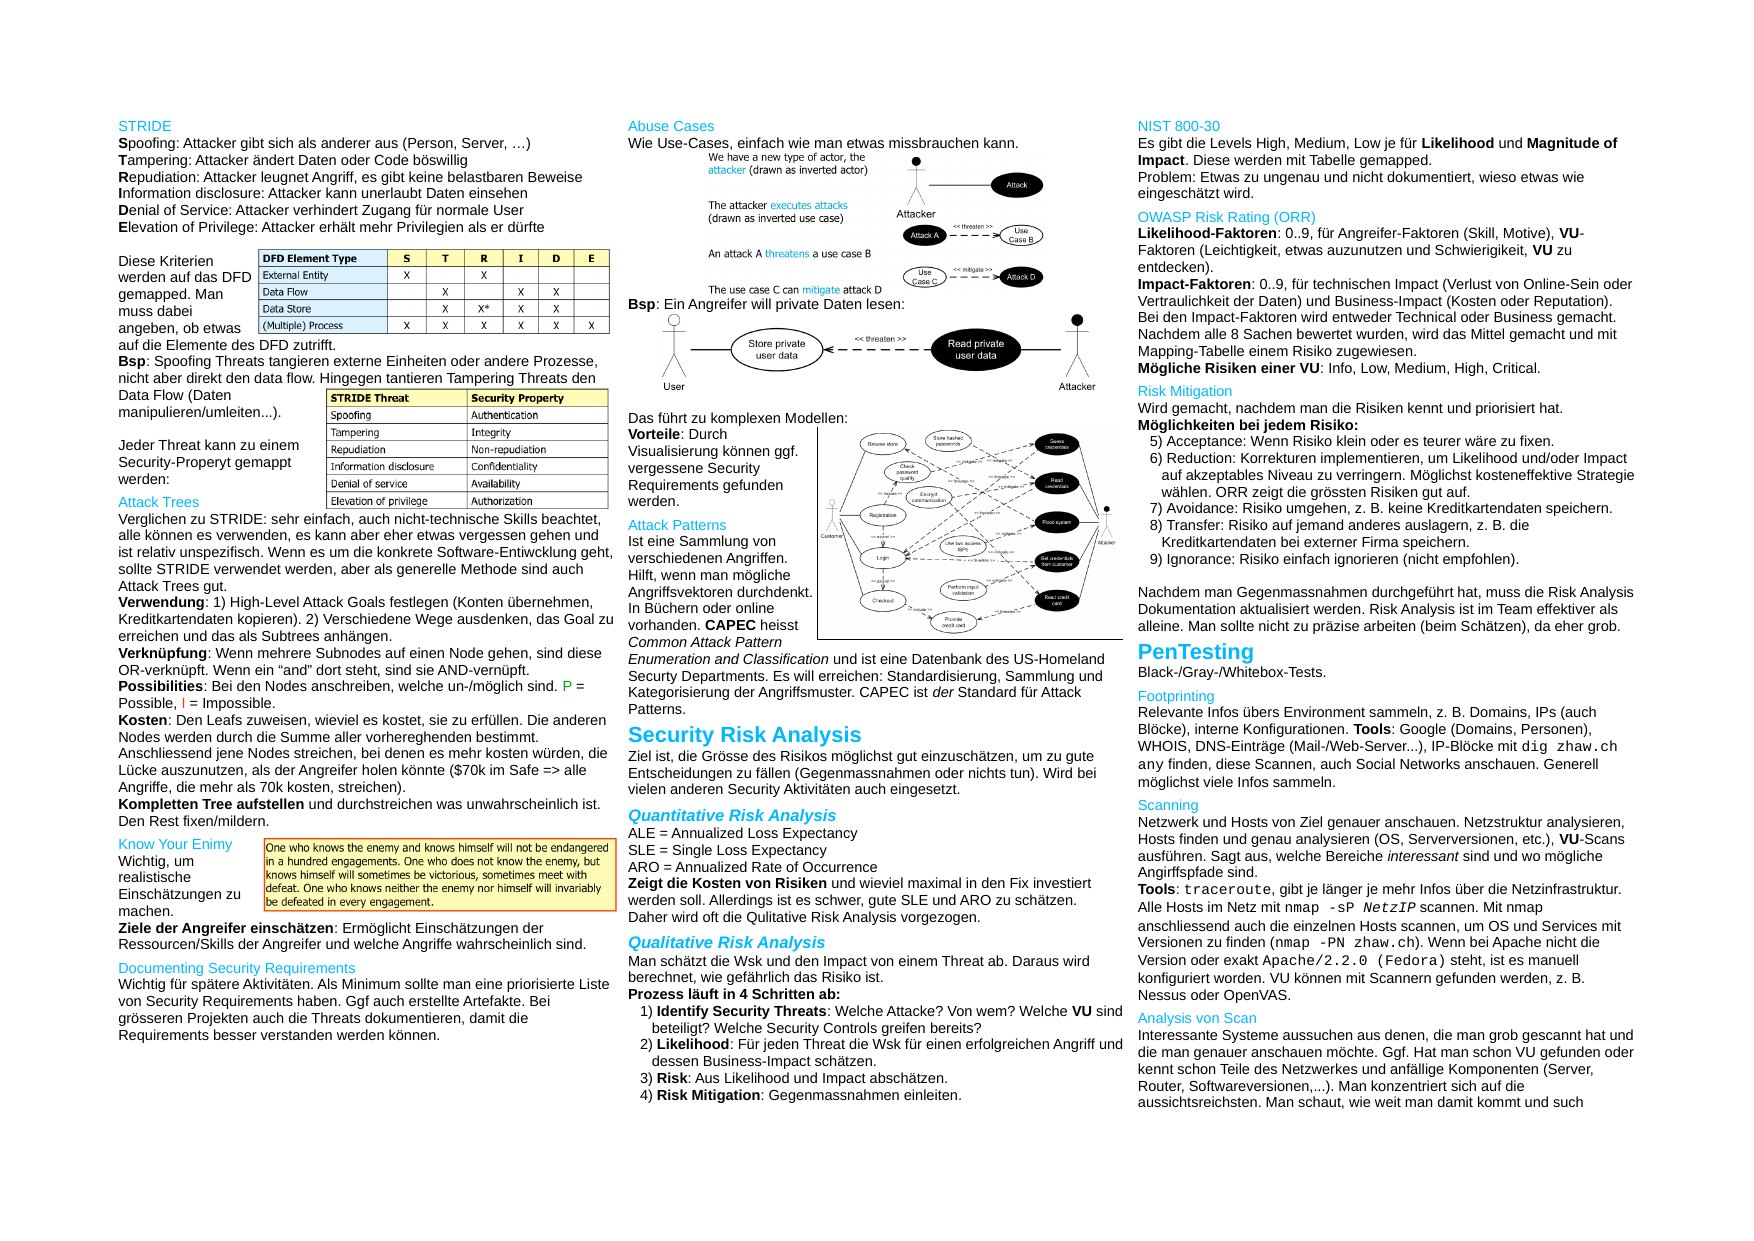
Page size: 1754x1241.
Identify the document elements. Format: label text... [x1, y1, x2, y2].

text Spoofing: Attacker gibt sich als anderer aus (Person, Server, …) [118, 135, 616, 152]
text Black-/Gray-/Whitebox-Tests. [1138, 664, 1636, 681]
text Es gibt die Levels High, Medium, Low je für Likelihood und Magnitude of Impact. Diese werden mit Tabelle gemapped. [1138, 135, 1636, 168]
text Kompletten Tree aufstellen und durchstreichen was unwahrscheinlich ist. Den Rest fixen/mildern. [118, 795, 616, 829]
subtitle STRIDE [118, 118, 616, 135]
picture [216, 841, 222, 849]
subtitle Footprinting [1138, 687, 1636, 704]
text [818, 427, 1123, 639]
subtitle Attack Patterns [628, 516, 817, 533]
text Interessante Systeme aussuchen aus denen, die man grob gescannt hat und die man genauer anschauen möchte. Ggf. Hat man schon VU gefunden oder kennt schon Teile des Netzwerkes und anfällige Komponenten (Server, Router, Softwareversionen,...). Man konzentriert sich auf die aussichtsreichsten. Man schaut, wie weit man damit kommt und such [1138, 1027, 1636, 1111]
text Jeder Threat kann zu einem Security-Properyt gemappt werden: [118, 437, 324, 487]
picture [657, 312, 1097, 393]
text Kosten: Den Leafs zuweisen, wieviel es kostet, sie zu erfüllen. Die anderen Nodes werden durch die Summe aller vorhereghenden bestimmt. Anschliessend jene Nodes streichen, bei denen es mehr kosten würden, die Lücke auszunutzen, als der Angreifer holen könnte ($70k im Safe => alle Angriffe, die mehr als 70k kosten, streichen). [118, 712, 616, 795]
subtitle NIST 800-30 [1138, 118, 1636, 135]
picture [820, 429, 1121, 636]
list Identify Security Threats: Welche Attacke? Von wem? Welche VU sind beteiligt? Welche Security Controls greifen bereits? [640, 1002, 1126, 1036]
text Wichtig für spätere Aktivitäten. Als Minimum sollte man eine priorisierte Liste von Security Requirements haben. Ggf auch erstellte Artefakte. Bei grösseren Projekten auch die Threats dokumentieren, damit die Requirements besser verstanden werden können. [118, 976, 616, 1043]
subtitle PenTesting [1138, 639, 1636, 664]
text Tools: traceroute, gibt je länger je mehr Infos über die Netzinfrastruktur. Alle Hosts im Netz mit nmap -sP NetzIP scannen. Mit nmap anschliessend auch die einzelnen Hosts scannen, um OS und Services mit Versionen zu finden (nmap -PN zhaw.ch). Wenn bei Apache nicht die Version oder exakt Apache/2.2.0 (Fedora) steht, ist es manuell konfiguriert worden. VU können mit Scannern gefunden werden, z. B. Nessus oder OpenVAS. [1138, 881, 1636, 1004]
text Elevation of Privilege: Attacker erhält mehr Privilegien als er dürfte [118, 219, 616, 236]
text Denial of Service: Attacker verhindert Zugang für normale User [118, 202, 616, 219]
list Risk Mitigation: Gegenmassnahmen einleiten. [640, 1086, 1126, 1103]
picture [324, 387, 610, 510]
text Verwendung: 1) High-Level Attack Goals festlegen (Konten übernehmen, Kreditkartendaten kopieren). 2) Verschiedene Wege ausdenken, das Goal zu erreichen und das als Subtrees anhängen. [118, 594, 616, 644]
subtitle Documenting Security Requirements [118, 959, 616, 976]
text Bsp: Ein Angreifer will private Daten lesen: [628, 152, 1126, 313]
list Ignorance: Risiko einfach ignorieren (nicht empfohlen). [1149, 550, 1636, 567]
subtitle Security Risk Analysis [628, 722, 1126, 747]
picture [706, 151, 1048, 296]
subtitle Qualitative Risk Analysis [628, 933, 1126, 952]
list Reduction: Korrekturen implementieren, um Likelihood und/oder Impact auf akzeptables Niveau zu verringern. Möglichst kosteneffektive Strategie wählen. ORR zeigt die grössten Risiken gut auf. [1149, 450, 1636, 500]
text Possibilities: Bei den Nodes anschreiben, welche un-/möglich sind. P = Possible, I = Impossible. [118, 678, 616, 712]
text Information disclosure: Attacker kann unerlaubt Daten einsehen [118, 185, 616, 202]
text Repudiation: Attacker leugnet Angriff, es gibt keine belastbaren Beweise [118, 168, 616, 185]
picture [262, 837, 618, 913]
text Impact-Faktoren: 0..9, für technischen Impact (Verlust von Online-Sein oder Vertraulichkeit der Daten) und Business-Impact (Kosten oder Reputation). Bei den Impact-Faktoren wird entweder Technical oder Business gemacht. [1138, 276, 1636, 326]
subtitle Know Your Enimy [118, 835, 616, 852]
text Nachdem man Gegenmassnahmen durchgeführt hat, muss die Risk Analysis Dokumentation aktualisiert werden. Risk Analysis ist im Team effektiver als alleine. Man sollte nicht zu präzise arbeiten (beim Schätzen), da eher grob. [1138, 584, 1636, 634]
list Avoidance: Risiko umgehen, z. B. keine Kreditkartendaten speichern. [1149, 500, 1636, 517]
list Transfer: Risiko auf jemand anderes auslagern, z. B. die Kreditkartendaten bei externer Firma speichern. [1149, 517, 1636, 550]
text Möglichkeiten bei jedem Risiko: [1138, 416, 1636, 433]
text Netzwerk und Hosts von Ziel genauer anschauen. Netzstruktur analysieren, Hosts finden und genau analysieren (OS, Serverversionen, etc.), VU-Scans ausführen. Sagt aus, welche Bereiche interessant sind und wo mögliche Angirffspfade sind. [1138, 814, 1636, 881]
text Wichtig, um realistische Einschätzungen zu machen. [118, 852, 616, 919]
text Relevante Infos übers Environment sammeln, z. B. Domains, IPs (auch Blöcke), interne Konfigurationen. Tools: Google (Domains, Personen), WHOIS, DNS-Einträge (Mail-/Web-Server...), IP-Blöcke mit dig zhaw.ch any finden, diese Scannen, auch Social Networks anschauen. Generell möglichst viele Infos sammeln. [1138, 704, 1636, 791]
text Verglichen zu STRIDE: sehr einfach, auch nicht-technische Skills beachtet, alle können es verwenden, es kann aber eher etwas vergessen gehen und ist relativ unspezifisch. Wenn es um die konkrete Software-Entiwcklung geht, sollte STRIDE verwendet werden, aber als generelle Methode sind auch Attack Trees gut. [118, 510, 616, 594]
text Ist eine Sammlung von verschiedenen Angriffen. Hilft, wenn man mögliche Angriffsvektoren durchdenkt. In Büchern oder online vorhanden. CAPEC heisst Common Attack Pattern Enumeration and Classification und ist eine Datenbank des US-Homeland Securty Departments. Es will erreichen: Standardisierung, Sammlung und Kategorisierung der Angriffsmuster. CAPEC ist der Standard für Attack Patterns. [628, 533, 1126, 718]
subtitle Risk Mitigation [1138, 383, 1636, 399]
subtitle Scanning [1138, 797, 1636, 814]
text Wie Use-Cases, einfach wie man etwas missbrauchen kann. [628, 135, 1126, 152]
text Problem: Etwas zu ungenau und nicht dokumentiert, wieso etwas wie eingeschätzt wird. [1138, 168, 1636, 202]
picture [256, 247, 612, 336]
list Risk: Aus Likelihood und Impact abschätzen. [640, 1069, 1126, 1086]
text ALE = Annualized Loss Expectancy [628, 825, 1126, 841]
text Verknüpfung: Wenn mehrere Subnodes auf einen Node gehen, sind diese OR-verknüpft. Wenn ein “and” dort steht, sind sie AND-vernüpft. [118, 644, 616, 678]
text Das führt zu komplexen Modellen: [628, 409, 1126, 426]
list Likelihood: Für jeden Threat die Wsk für einen erfolgreichen Angriff und dessen Business-Impact schätzen. [640, 1036, 1126, 1069]
text Ziel ist, die Grösse des Risikos möglichst gut einzuschätzen, um zu gute Entscheidungen zu fällen (Gegenmassnahmen oder nichts tun). Wird bei vielen anderen Security Aktivitäten auch eingesetzt. [628, 747, 1126, 798]
subtitle OWASP Risk Rating (ORR) [1138, 208, 1636, 225]
subtitle Attack Trees [118, 493, 324, 510]
text Wird gemacht, nachdem man die Risiken kennt und priorisiert hat. [1138, 399, 1636, 416]
text Vorteile: Durch Visualisierung können ggf. vergessene Security Requirements gefunden werden. [628, 426, 1126, 510]
text Zeigt die Kosten von Risiken und wieviel maximal in den Fix investiert werden soll. Allerdings ist es schwer, gute SLE und ARO zu schätzen. [628, 875, 1126, 908]
picture [153, 965, 158, 973]
subtitle Analysis von Scan [1138, 1010, 1636, 1027]
text Bsp: Spoofing Threats tangieren externe Einheiten oder andere Prozesse, nicht aber direkt den data flow. Hingegen tantieren Tampering Threats den Data Flow (Daten manipulieren/umleiten...). [118, 353, 616, 420]
text Daher wird oft die Qulitative Risk Analysis vorgezogen. [628, 908, 1126, 925]
picture [163, 123, 170, 129]
text Ziele der Angreifer einschätzen: Ermöglicht Einschätzungen der Ressourcen/Skills der Angreifer und welche Angriffe wahrscheinlich sind. [118, 919, 616, 953]
text Diese Kriterien werden auf das DFD gemapped. Man muss dabei angeben, ob etwas auf die Elemente des DFD zutrifft. [118, 252, 616, 353]
text Mögliche Risiken einer VU: Info, Low, Medium, High, Critical. [1138, 359, 1636, 376]
subtitle Quantitative Risk Analysis [628, 806, 1126, 825]
text Prozess läuft in 4 Schritten ab: [628, 986, 1126, 1002]
text ARO = Annualized Rate of Occurrence [628, 858, 1126, 875]
list Acceptance: Wenn Risiko klein oder es teurer wäre zu fixen. [1149, 433, 1636, 450]
text SLE = Single Loss Expectancy [628, 841, 1126, 858]
text Nachdem alle 8 Sachen bewertet wurden, wird das Mittel gemacht und mit Mapping-Tabelle einem Risiko zugewiesen. [1138, 326, 1636, 359]
text Tampering: Attacker ändert Daten oder Code böswillig [118, 152, 616, 168]
text Man schätzt die Wsk und den Impact von einem Threat ab. Daraus wird berechnet, wie gefährlich das Risiko ist. [628, 952, 1126, 986]
subtitle Abuse Cases [628, 118, 1126, 135]
text Likelihood-Faktoren: 0..9, für Angreifer-Faktoren (Skill, Motive), VU-Faktoren (Leichtigkeit, etwas auzunutzen und Schwierigikeit, VU zu entdecken). [1138, 225, 1636, 276]
